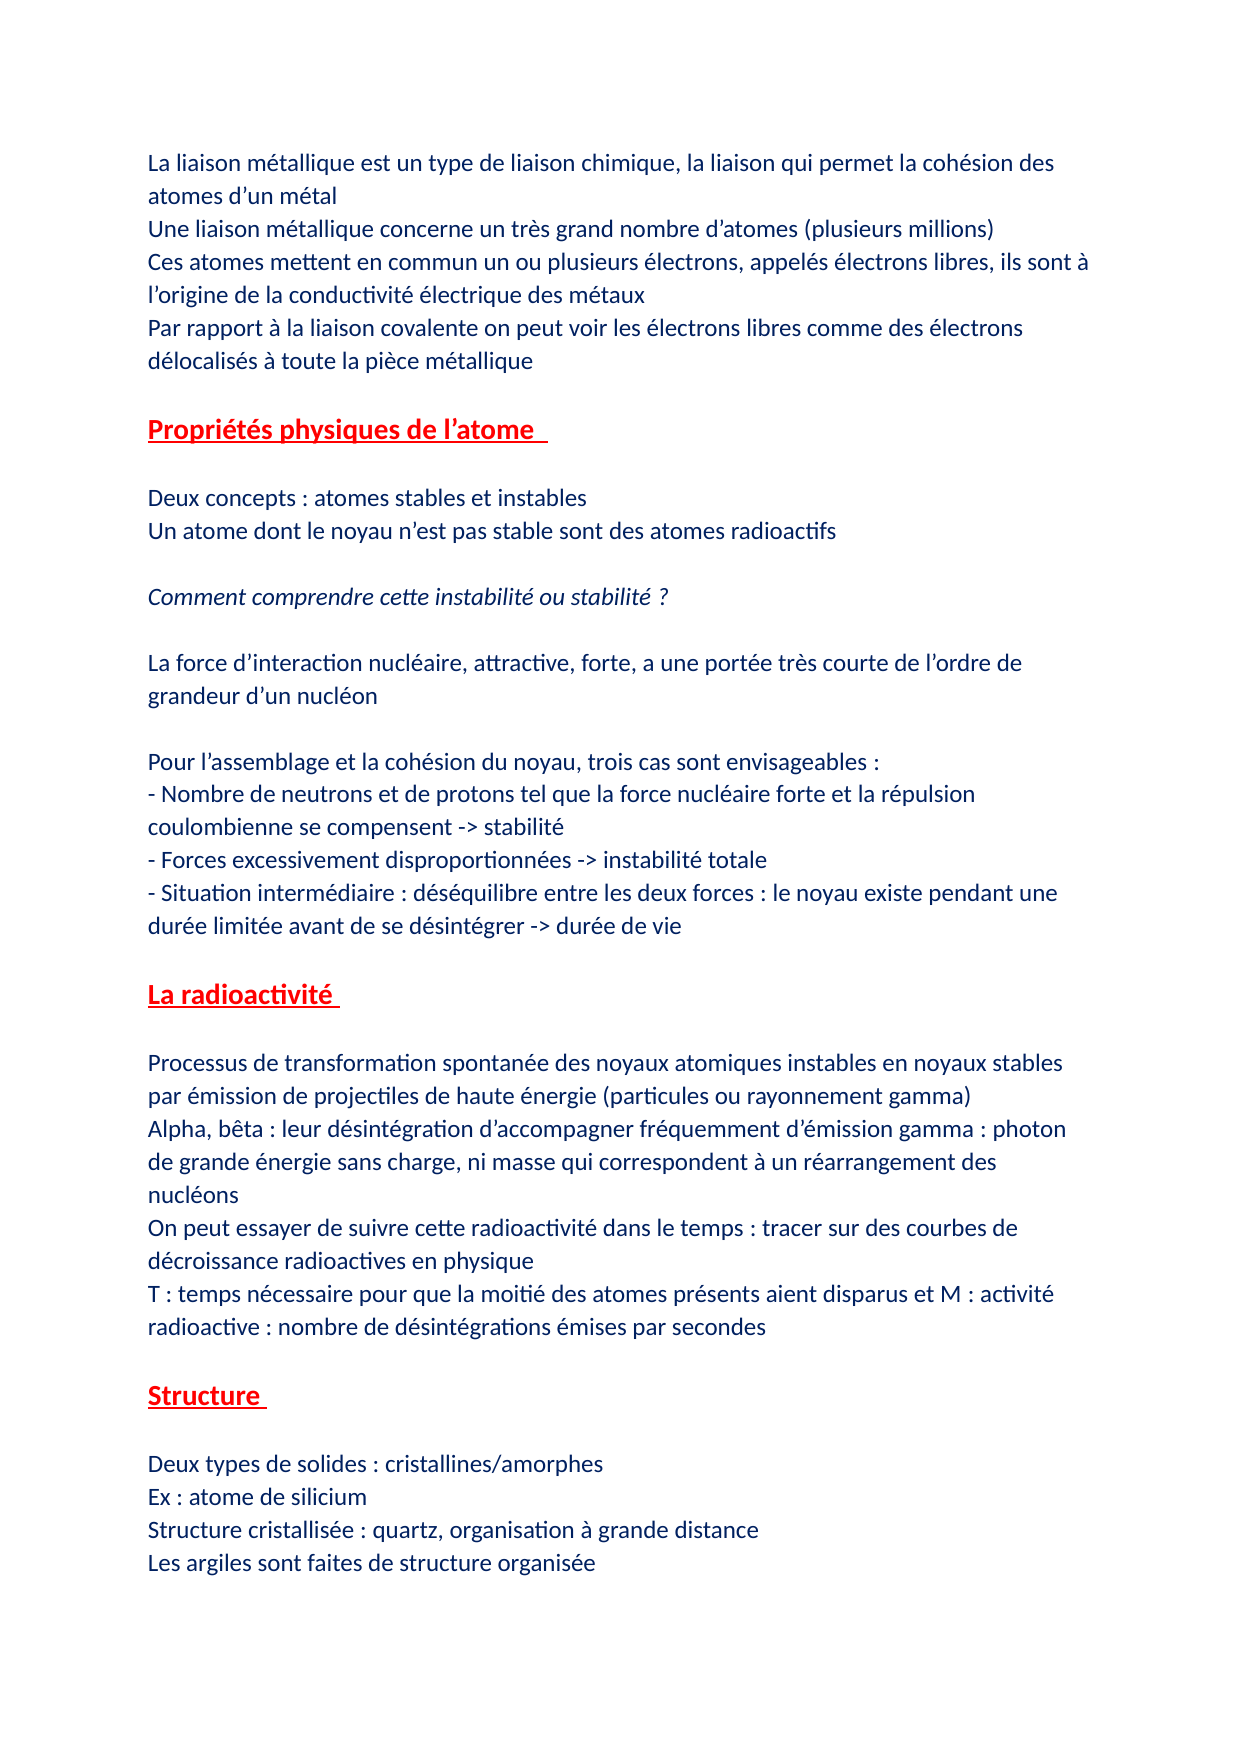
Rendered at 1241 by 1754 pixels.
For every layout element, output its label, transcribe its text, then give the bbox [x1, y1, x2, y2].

text Structure [148, 1377, 1093, 1412]
text Deux concepts : atomes stables et instables [148, 482, 1093, 513]
text Une liaison métallique concerne un très grand nombre d’atomes (plusieurs millions) [148, 213, 1093, 244]
text Structure cristallisée : quartz, organisation à grande distance [148, 1514, 1093, 1544]
text Ces atomes mettent en commun un ou plusieurs électrons, appelés électrons libres, ils sont à l’origine de la conductivité électrique des métaux [148, 246, 1093, 310]
text - Forces excessivement disproportionnées -> instabilité totale [148, 844, 1093, 875]
text La radioactivité [148, 976, 1093, 1012]
text Alpha, bêta : leur désintégration d’accompagner fréquemment d’émission gamma : photon de grande énergie sans charge, ni masse qui correspondent à un réarrangement des nucléons [148, 1113, 1093, 1209]
text Deux types de solides : cristallines/amorphes [148, 1448, 1093, 1478]
text T : temps nécessaire pour que la moitié des atomes présents aient disparus et M : activité radioactive : nombre de désintégrations émises par secondes [148, 1278, 1093, 1341]
text Ex : atome de silicium [148, 1481, 1093, 1511]
text - Situation intermédiaire : déséquilibre entre les deux forces : le noyau existe pendant une durée limitée avant de se désintégrer -> durée de vie [148, 877, 1093, 941]
text Un atome dont le noyau n’est pas stable sont des atomes radioactifs [148, 515, 1093, 546]
text La liaison métallique est un type de liaison chimique, la liaison qui permet la cohésion des atomes d’un métal [148, 148, 1093, 211]
text Comment comprendre cette instabilité ou stabilité ? [148, 581, 1093, 612]
text - Nombre de neutrons et de protons tel que la force nucléaire forte et la répulsion coulombienne se compensent -> stabilité [148, 778, 1093, 842]
text Par rapport à la liaison covalente on peut voir les électrons libres comme des électrons délocalisés à toute la pièce métallique [148, 312, 1093, 376]
text Propriétés physiques de l’atome [148, 411, 1093, 447]
text On peut essayer de suivre cette radioactivité dans le temps : tracer sur des courbes de décroissance radioactives en physique [148, 1212, 1093, 1275]
text La force d’interaction nucléaire, attractive, forte, a une portée très courte de l’ordre de grandeur d’un nucléon [148, 647, 1093, 710]
text Processus de transformation spontanée des noyaux atomiques instables en noyaux stables par émission de projectiles de haute énergie (particules ou rayonnement gamma) [148, 1047, 1093, 1111]
text Les argiles sont faites de structure organisée [148, 1547, 1093, 1577]
text Pour l’assemblage et la cohésion du noyau, trois cas sont envisageables : [148, 746, 1093, 776]
